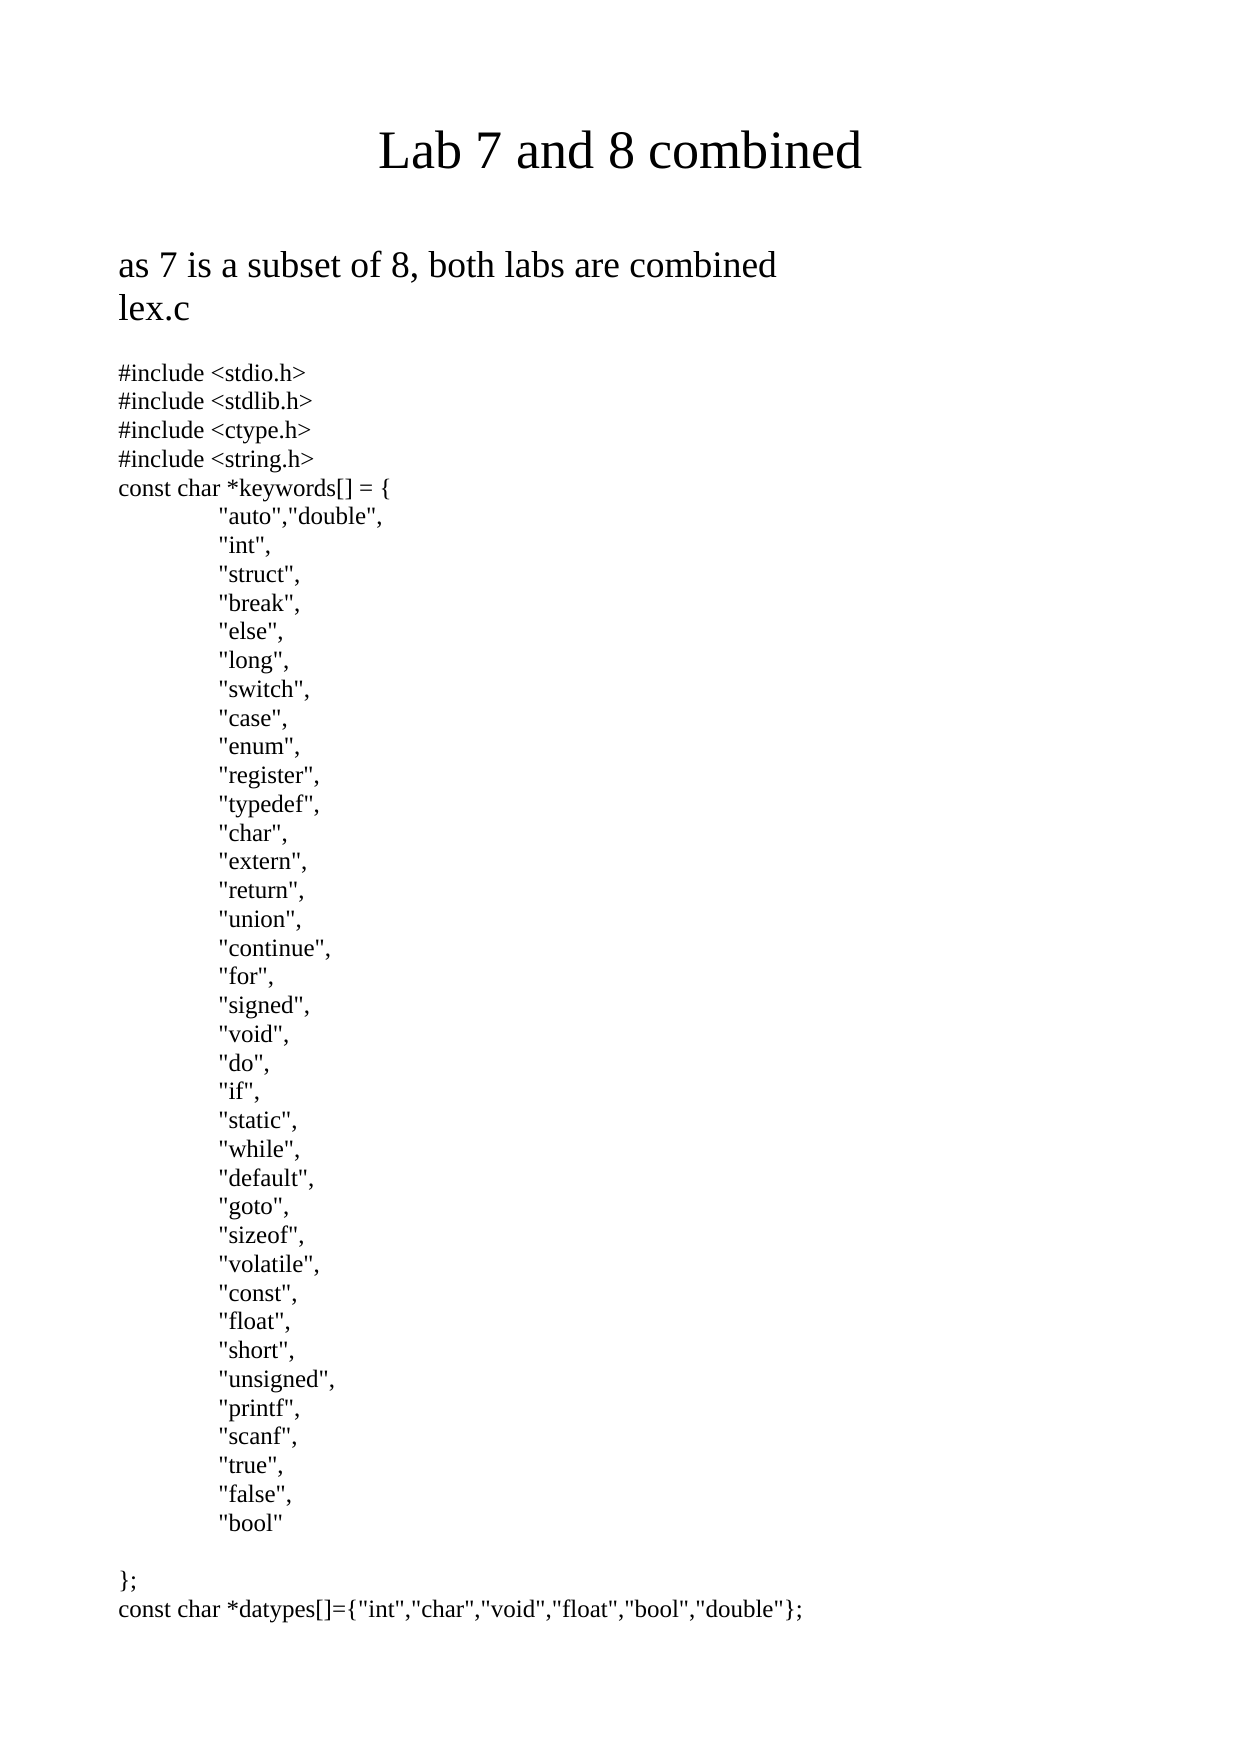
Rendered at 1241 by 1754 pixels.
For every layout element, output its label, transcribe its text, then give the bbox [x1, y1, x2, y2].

text "true", [118, 1450, 1122, 1479]
text "switch", [118, 674, 1122, 703]
text #include <ctype.h> [118, 415, 1122, 444]
text const char *datypes[]={"int","char","void","float","bool","double"}; [118, 1594, 1122, 1623]
text "union", [118, 904, 1122, 933]
text #include <stdlib.h> [118, 386, 1122, 415]
text "if", [118, 1076, 1122, 1105]
text "scanf", [118, 1421, 1122, 1450]
text "printf", [118, 1393, 1122, 1421]
text const char *keywords[] = { [118, 473, 1122, 501]
text "false", [118, 1479, 1122, 1508]
text "register", [118, 760, 1122, 789]
text "void", [118, 1019, 1122, 1048]
text "signed", [118, 990, 1122, 1019]
text "default", [118, 1163, 1122, 1191]
text Lab 7 and 8 combined [118, 118, 1122, 180]
text "auto","double", [118, 501, 1122, 530]
text "struct", [118, 559, 1122, 588]
text "goto", [118, 1191, 1122, 1220]
text "short", [118, 1335, 1122, 1364]
text "int", [118, 530, 1122, 559]
text "for", [118, 961, 1122, 990]
text "long", [118, 645, 1122, 674]
text "return", [118, 875, 1122, 904]
text "else", [118, 616, 1122, 645]
text "sizeof", [118, 1220, 1122, 1249]
text #include <string.h> [118, 444, 1122, 473]
text "continue", [118, 933, 1122, 961]
text "break", [118, 588, 1122, 616]
text "char", [118, 818, 1122, 846]
text "case", [118, 703, 1122, 731]
text "do", [118, 1048, 1122, 1076]
text "static", [118, 1105, 1122, 1134]
text "typedef", [118, 789, 1122, 818]
text lex.c [118, 286, 1122, 329]
text "float", [118, 1306, 1122, 1335]
text #include <stdio.h> [118, 358, 1122, 386]
text "unsigned", [118, 1364, 1122, 1393]
text "volatile", [118, 1249, 1122, 1278]
text "extern", [118, 846, 1122, 875]
text as 7 is a subset of 8, both labs are combined [118, 243, 1122, 286]
text "while", [118, 1134, 1122, 1163]
text }; [118, 1565, 1122, 1594]
text "enum", [118, 731, 1122, 760]
text "bool" [118, 1508, 1122, 1536]
text "const", [118, 1278, 1122, 1306]
